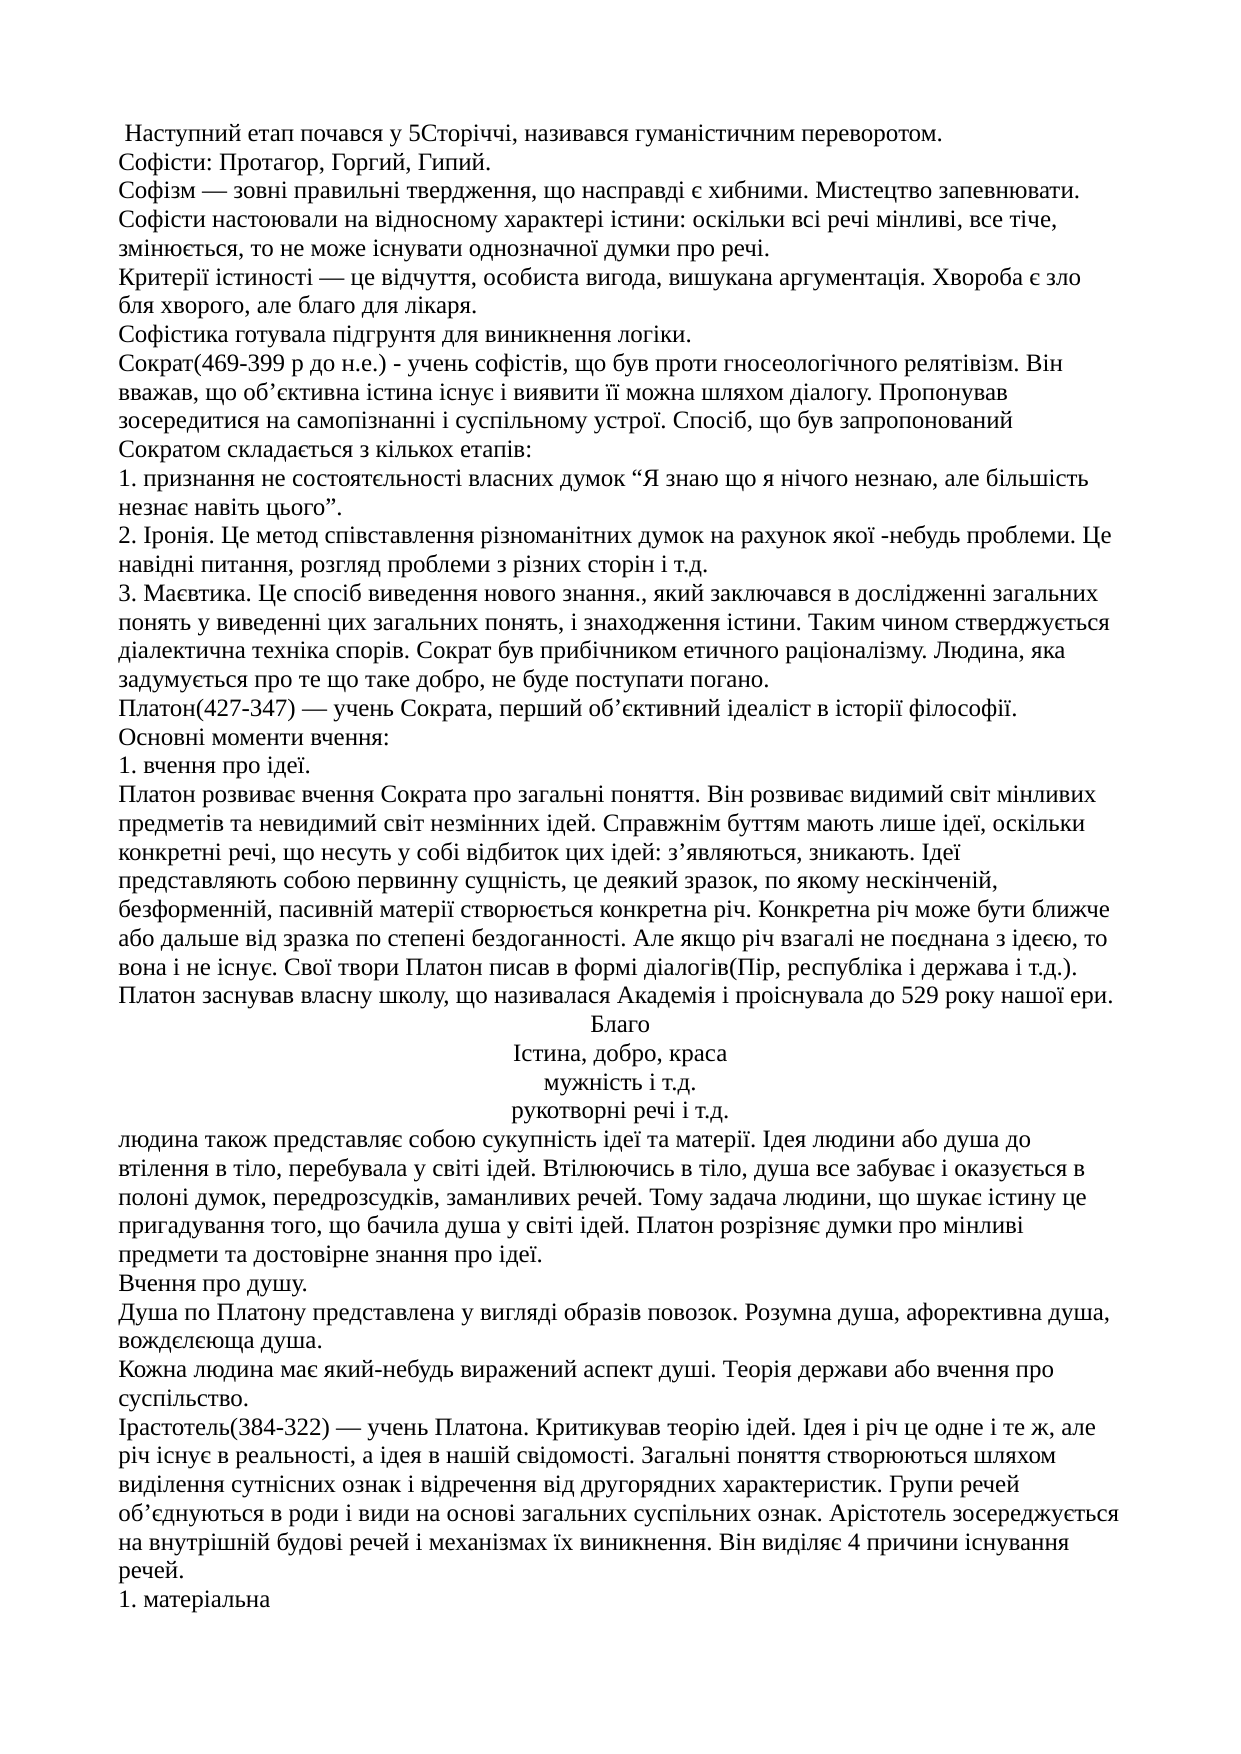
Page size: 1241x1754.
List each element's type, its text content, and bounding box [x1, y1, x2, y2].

text 2. Іронія. Це метод співставлення різноманітних думок на рахунок якої -небудь проблеми. Це навідні питання, розгляд проблеми з різних сторін і т.д. [118, 521, 1122, 578]
text Платон(427-347) — учень Сократа, перший об’єктивний ідеаліст в історії філософії. [118, 693, 1122, 722]
text Платон розвиває вчення Сократа про загальні поняття. Він розвиває видимий світ мінливих предметів та невидимий світ незмінних ідей. Справжнім буттям мають лише ідеї, оскільки конкретні речі, що несуть у собі відбиток цих ідей: з’являються, зникають. Ідеї представляють собою первинну сущність, це деякий зразок, по якому нескінченій, безформенній, пасивній матерії створюється конкретна річ. Конкретна річ може бути ближче або дальше від зразка по степені бездоганності. Але якщо річ взагалі не поєднана з ідеєю, то вона і не існує. Свої твори Платон писав в формі діалогів(Пір, республіка і держава і т.д.). [118, 779, 1122, 981]
text Платон заснував власну школу, що називалася Академія і проіснувала до 529 року нашої ери. [118, 981, 1122, 1009]
text Наступний етап почався у 5Сторіччі, називався гуманістичним переворотом. [118, 118, 1122, 147]
text Кожна людина має який-небудь виражений аспект душі. Теорія держави або вчення про суспільство. [118, 1354, 1122, 1412]
text мужність і т.д. [118, 1067, 1122, 1096]
text 1. матеріальна [118, 1584, 1122, 1613]
text Істина, добро, краса [118, 1038, 1122, 1067]
text Софізм — зовні правильні твердження, що насправді є хибними. Мистецтво запевнювати. [118, 176, 1122, 204]
text 1. признання не состоятєльності власних думок “Я знаю що я нічого незнаю, але більшість незнає навіть цього”. [118, 463, 1122, 521]
text Критерії істиності — це відчуття, особиста вигода, вишукана аргументація. Хвороба є зло бля хворого, але благо для лікаря. [118, 262, 1122, 319]
text Основні моменти вчення: [118, 722, 1122, 751]
text Софісти: Протагор, Горгий, Гипий. [118, 147, 1122, 176]
text Вчення про душу. [118, 1268, 1122, 1297]
text Сократ(469-399 р до н.е.) - учень софістів, що був проти гносеологічного релятівізм. Він вважав, що об’єктивна істина існує і виявити її можна шляхом діалогу. Пропонував зосередитися на самопізнанні і суспільному устрої. Спосіб, що був запропонований Сократом складається з кількох етапів: [118, 348, 1122, 463]
text Ірастотель(384-322) — учень Платона. Критикував теорію ідей. Ідея і річ це одне і те ж, але річ існує в реальності, а ідея в нашій свідомості. Загальні поняття створюються шляхом виділення сутнісних ознак і відречення від другорядних характеристик. Групи речей об’єднуються в роди і види на основі загальних суспільних ознак. Арістотель зосереджується на внутрішній будові речей і механізмах їх виникнення. Він виділяє 4 причини існування речей. [118, 1412, 1122, 1584]
text рукотворні речі і т.д. [118, 1096, 1122, 1124]
text Душа по Платону представлена у вигляді образів повозок. Розумна душа, афорективна душа, вождєлєюща душа. [118, 1297, 1122, 1354]
text 3. Маєвтика. Це спосіб виведення нового знання., який заключався в дослідженні загальних понять у виведенні цих загальних понять, і знаходження істини. Таким чином стверджується діалектична техніка спорів. Сократ був прибічником етичного раціоналізму. Людина, яка задумується про те що таке добро, не буде поступати погано. [118, 578, 1122, 693]
text Софісти настоювали на відносному характері істини: оскільки всі речі мінливі, все тіче, змінюється, то не може існувати однозначної думки про речі. [118, 204, 1122, 262]
text Благо [118, 1009, 1122, 1038]
text людина також представляє собою сукупність ідеї та матерії. Ідея людини або душа до втілення в тіло, перебувала у світі ідей. Втілюючись в тіло, душа все забуває і оказується в полоні думок, передрозсудків, заманливих речей. Тому задача людини, що шукає істину це пригадування того, що бачила душа у світі ідей. Платон розрізняє думки про мінливі предмети та достовірне знання про ідеї. [118, 1124, 1122, 1268]
text Софістика готувала підгрунтя для виникнення логіки. [118, 319, 1122, 348]
text 1. вчення про ідеї. [118, 751, 1122, 779]
